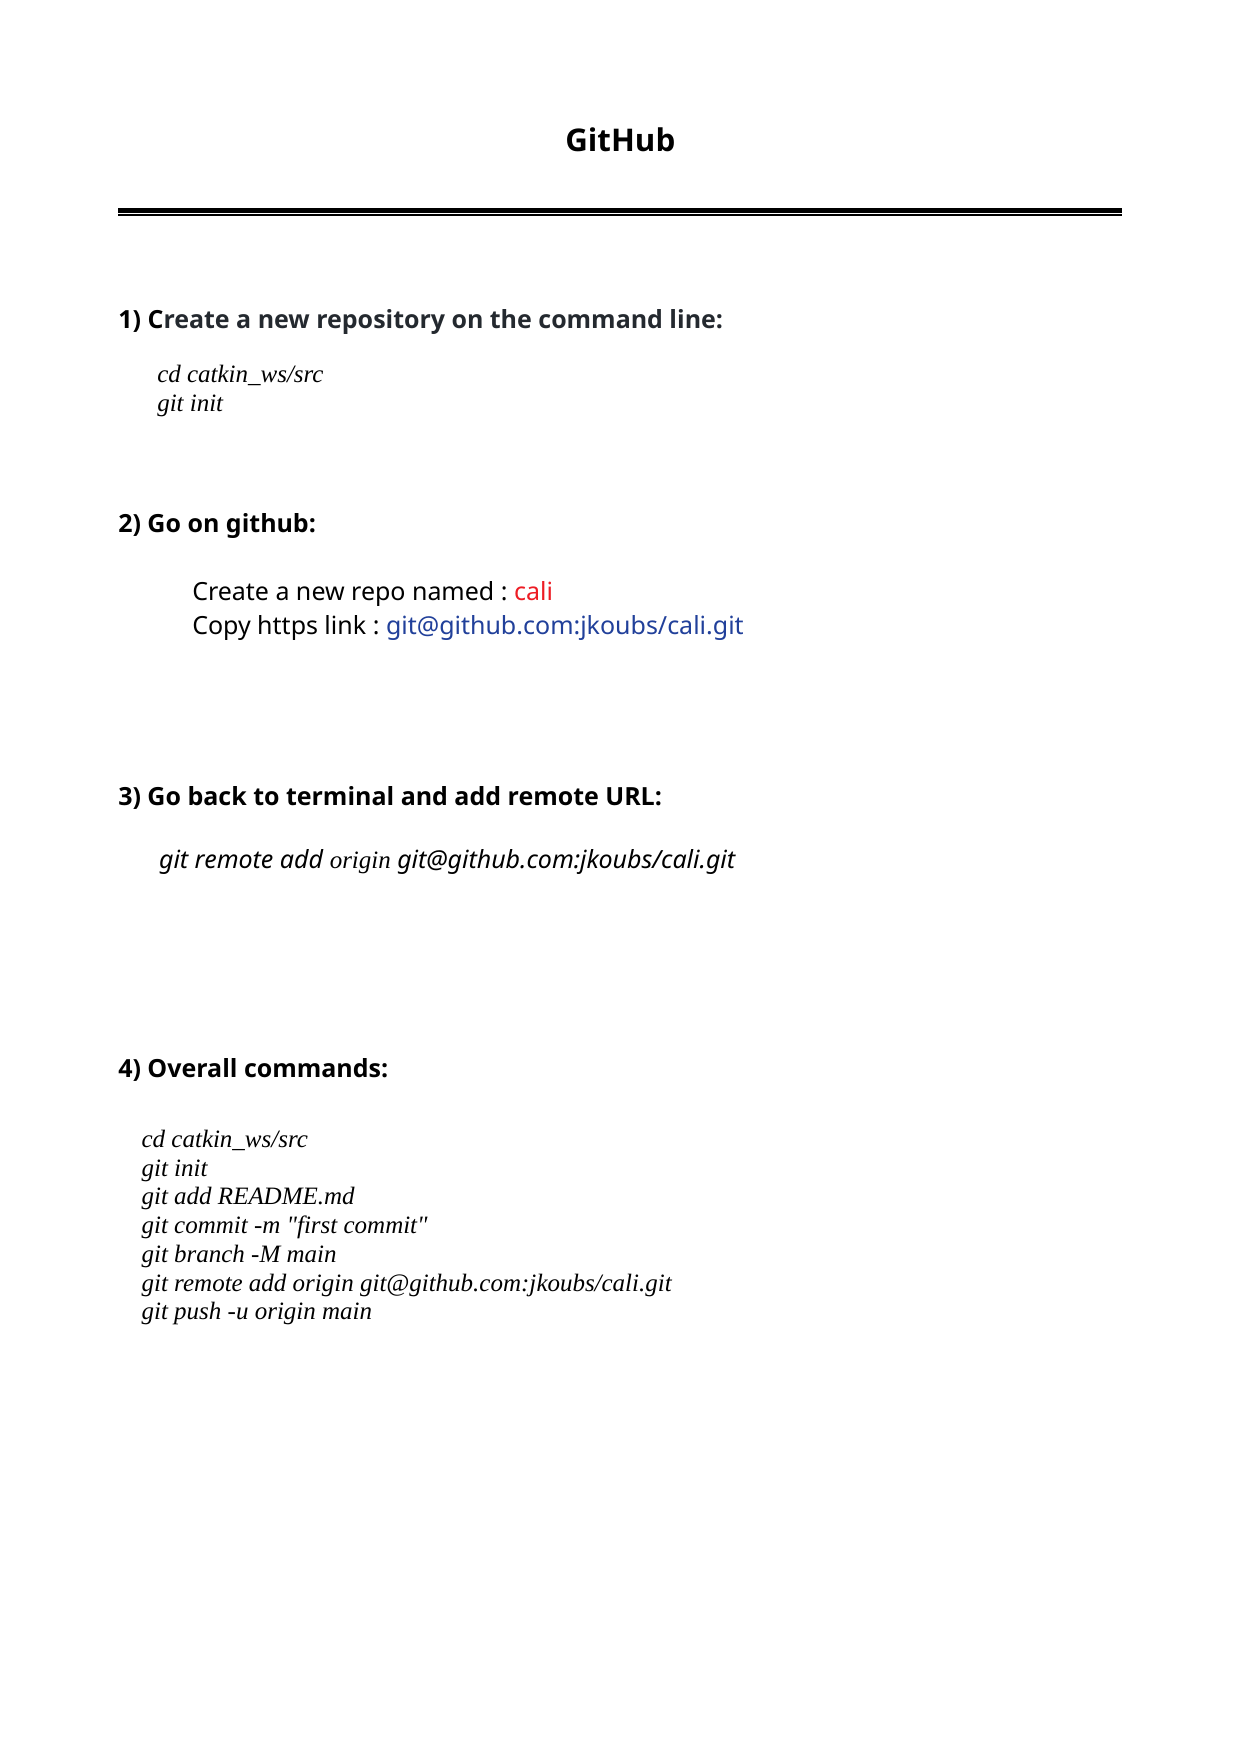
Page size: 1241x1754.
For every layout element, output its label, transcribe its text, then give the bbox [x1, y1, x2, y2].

text 2) Go on github: [118, 506, 1122, 540]
text GitHub [118, 118, 1122, 161]
text Create a new repo named : cali [118, 574, 1122, 608]
text 1) Create a new repository on the command line: [118, 301, 1122, 335]
text Copy https link : git@github.com:jkoubs/cali.git [118, 608, 1122, 642]
text 4) Overall commands: [118, 1051, 1122, 1085]
text 3) Go back to terminal and add remote URL: [118, 778, 1122, 812]
